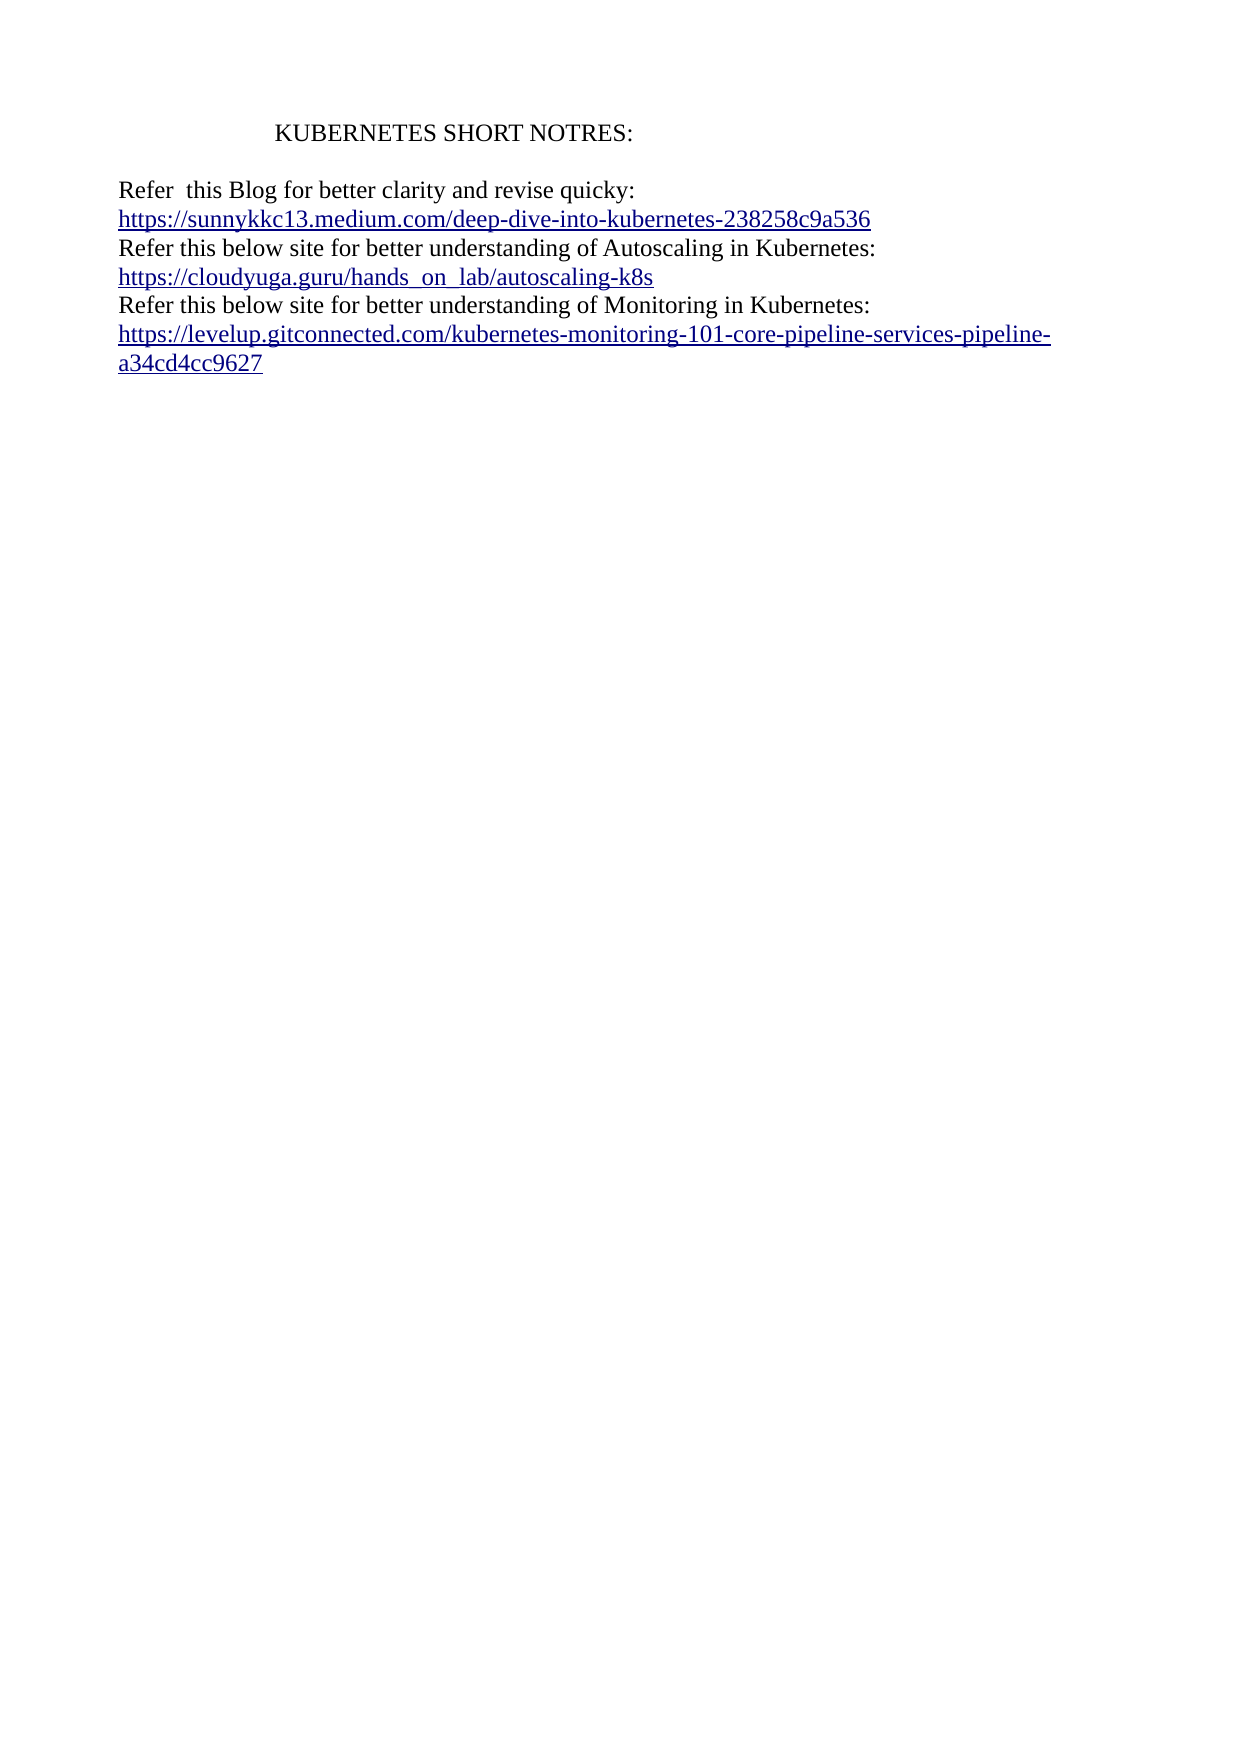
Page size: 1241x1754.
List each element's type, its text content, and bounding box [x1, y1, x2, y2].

text https://sunnykkc13.medium.com/deep-dive-into-kubernetes-238258c9a536 [118, 204, 1122, 233]
text KUBERNETES SHORT NOTRES: [118, 118, 1122, 147]
text Refer this Blog for better clarity and revise quicky: [118, 176, 1122, 204]
text https://cloudyuga.guru/hands_on_lab/autoscaling-k8s [118, 262, 1122, 291]
text Refer this below site for better understanding of Monitoring in Kubernetes: [118, 291, 1122, 319]
text https://levelup.gitconnected.com/kubernetes-monitoring-101-core-pipeline-services-pipeline-a34cd4cc9627 [118, 319, 1122, 377]
text Refer this below site for better understanding of Autoscaling in Kubernetes: [118, 233, 1122, 262]
